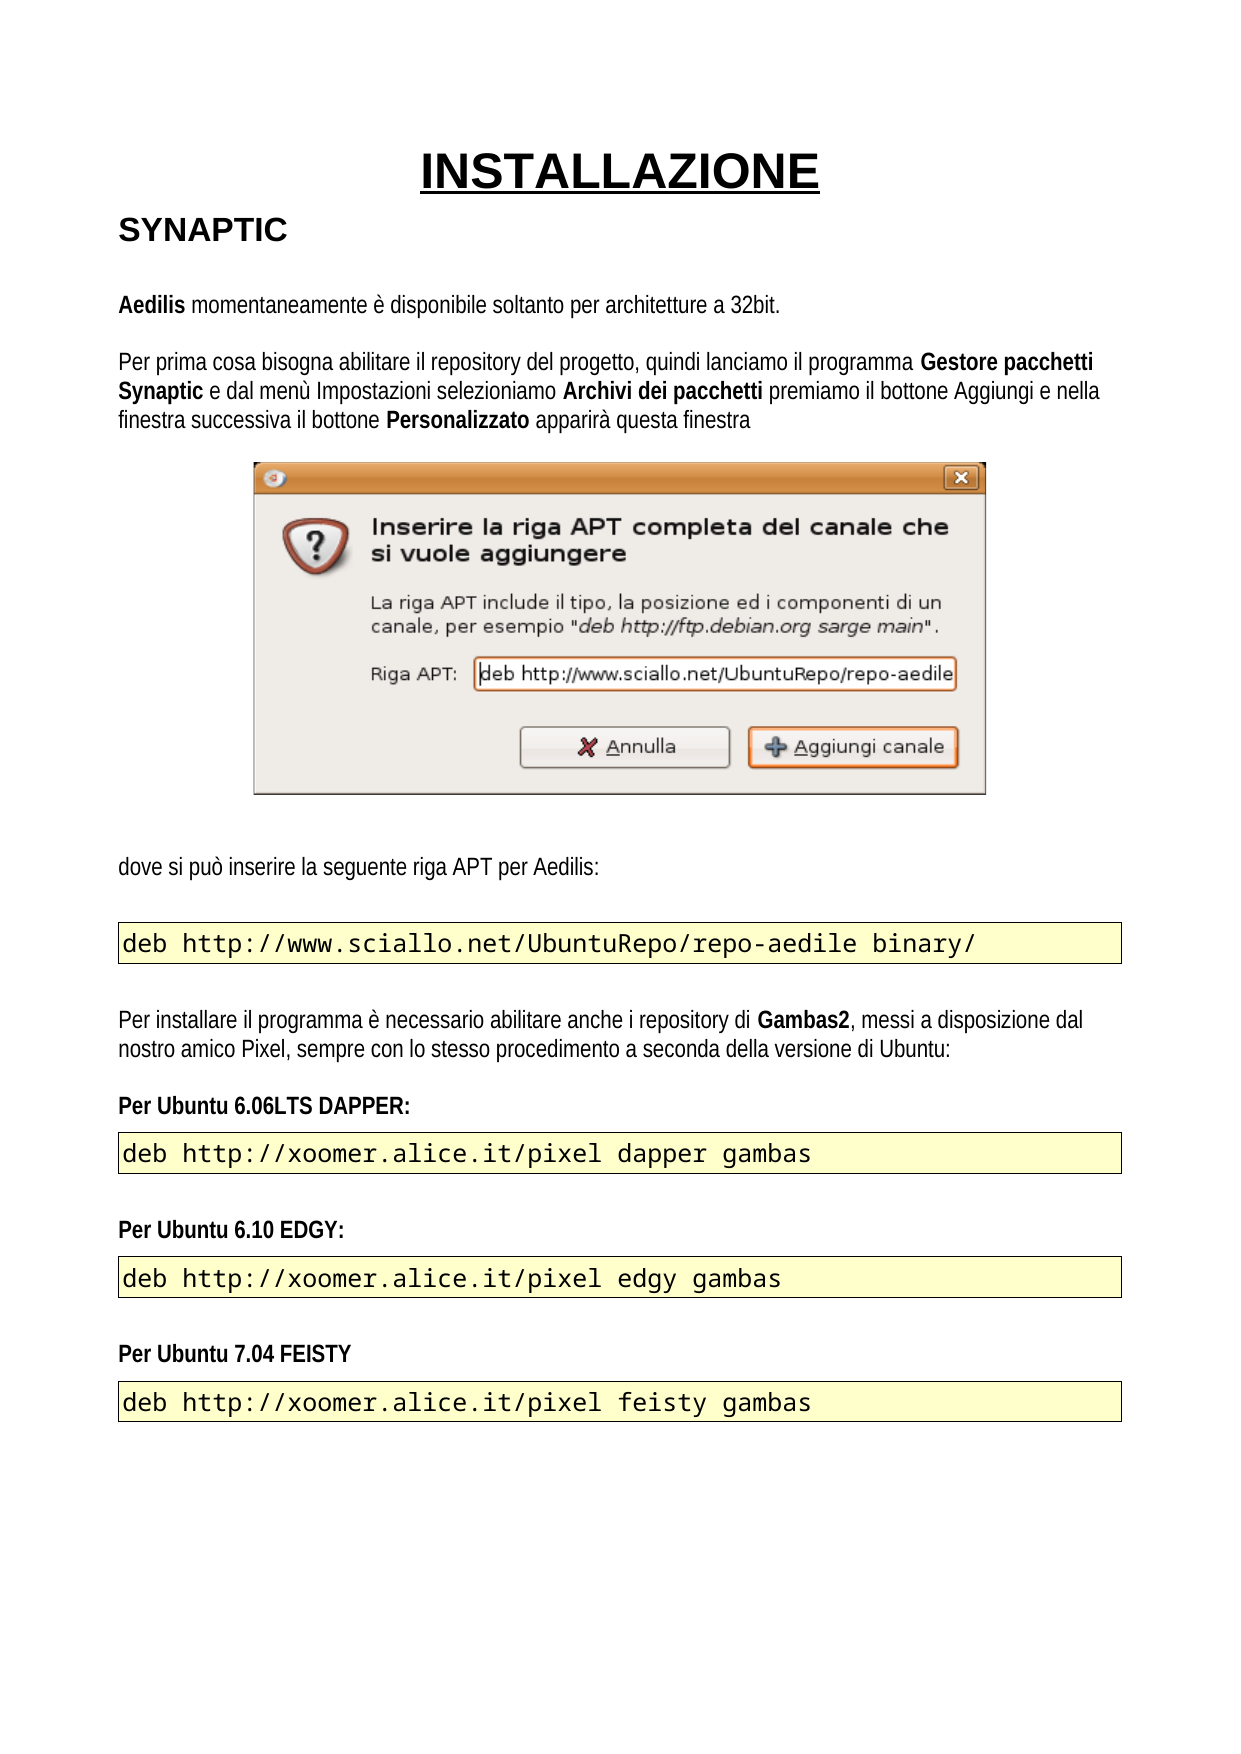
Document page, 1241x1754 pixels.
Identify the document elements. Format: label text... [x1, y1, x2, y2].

text dove si può inserire la seguente riga APT per Aedilis: [118, 852, 1122, 881]
subtitle INSTALLAZIONE [118, 143, 1122, 199]
text Per prima cosa bisogna abilitare il repository del progetto, quindi lanciamo il programma Gestore pacchetti Synaptic e dal menù Impostazioni selezioniamo Archivi dei pacchetti premiamo il bottone Aggiungi e nella finestra successiva il bottone Personalizzato apparirà questa finestra [118, 347, 1122, 433]
text deb http://www.sciallo.net/UbuntuRepo/repo-aedile binary/ [119, 923, 1121, 963]
text Per Ubuntu 6.06LTS DAPPER: [118, 1091, 1122, 1119]
text Per Ubuntu 6.10 EDGY: [118, 1215, 1122, 1244]
text Aedilis momentaneamente è disponibile soltanto per architetture a 32bit. [118, 290, 1122, 319]
text SYNAPTIC [118, 211, 1122, 249]
text deb http://xoomer.alice.it/pixel edgy gambas [119, 1257, 1121, 1297]
text deb http://xoomer.alice.it/pixel feisty gambas [119, 1382, 1121, 1421]
text deb http://xoomer.alice.it/pixel dapper gambas [119, 1133, 1121, 1173]
text Per installare il programma è necessario abilitare anche i repository di Gambas2, messi a disposizione dal nostro amico Pixel, sempre con lo stesso procedimento a seconda della versione di Ubuntu: [118, 1005, 1122, 1062]
text Per Ubuntu 7.04 FEISTY [118, 1339, 1122, 1368]
picture [253, 462, 987, 795]
